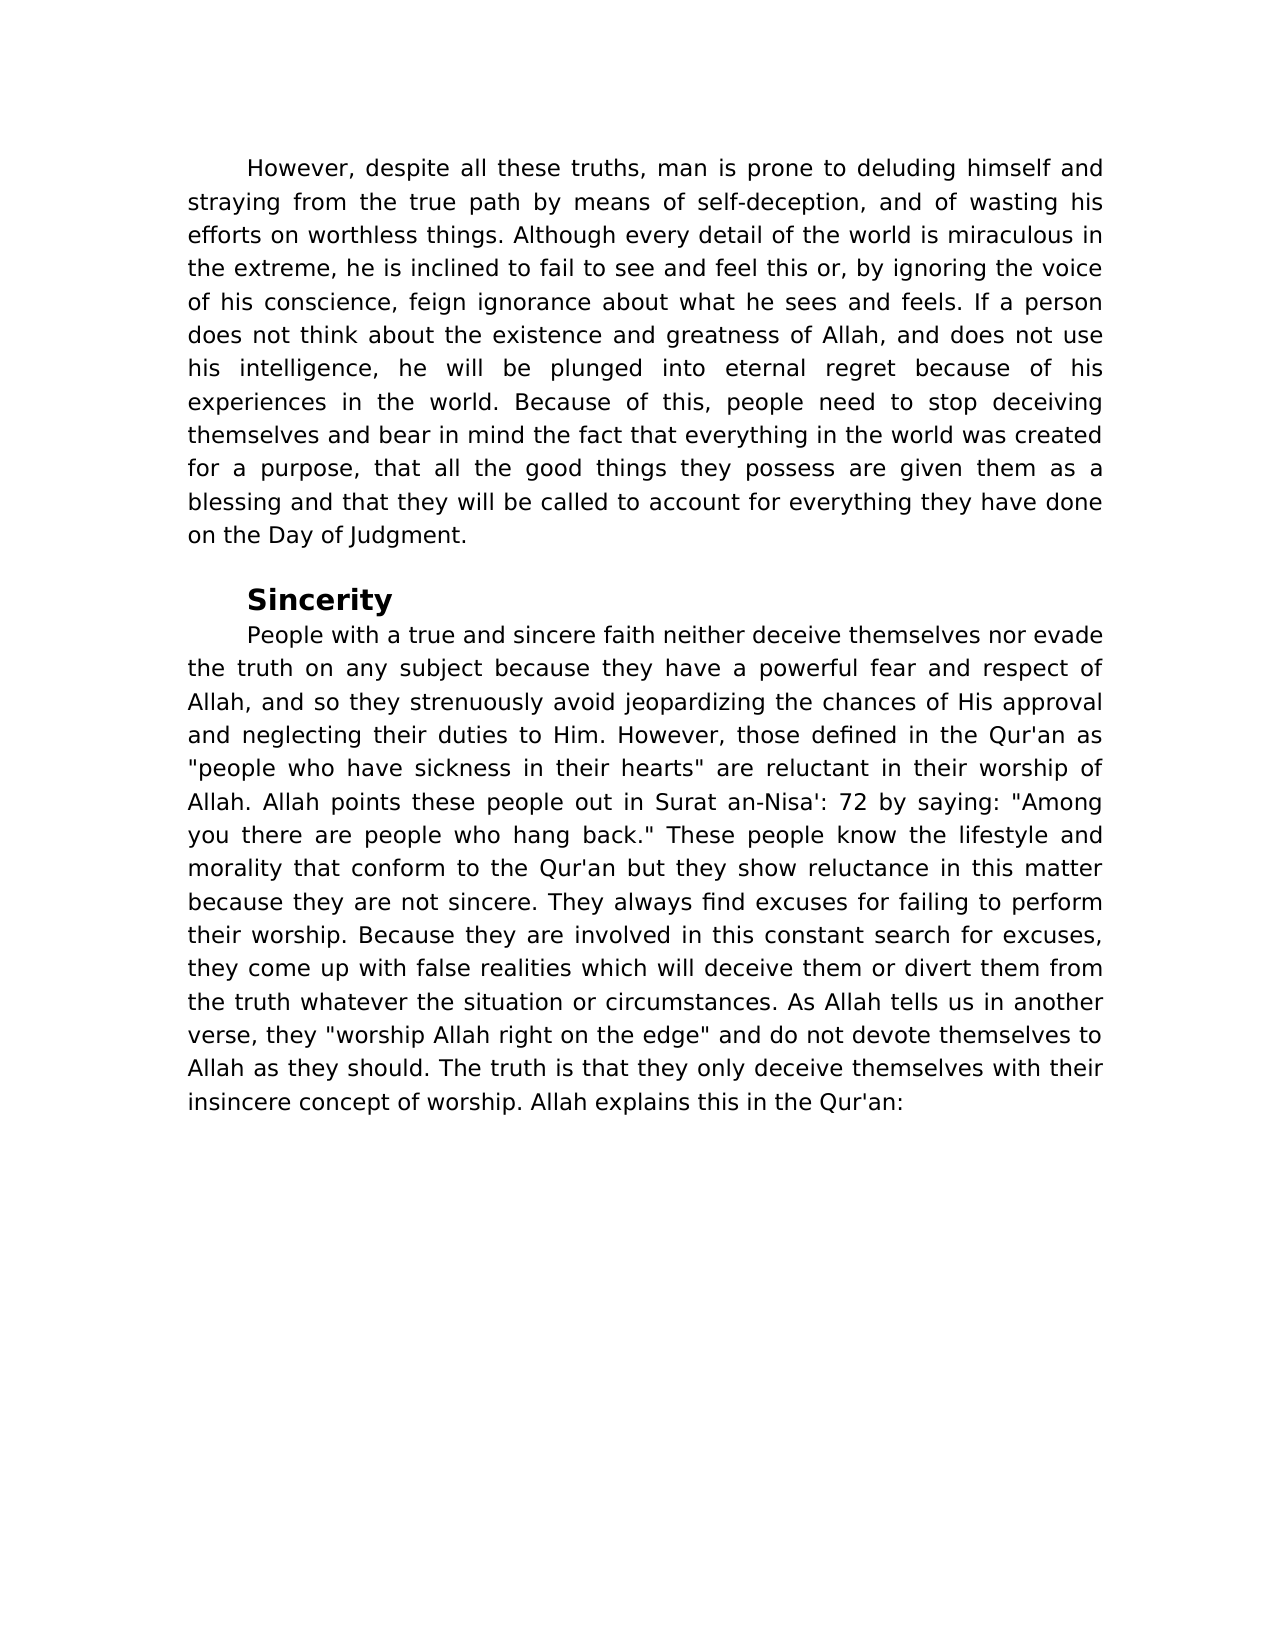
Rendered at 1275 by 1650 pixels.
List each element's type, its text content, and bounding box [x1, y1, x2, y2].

text People with a true and sincere faith neither deceive themselves nor evade the truth on any subject because they have a powerful fear and respect of Allah, and so they strenuously avoid jeopardizing the chances of His approval and neglecting their duties to Him. However, those defined in the Qur'an as "people who have sickness in their hearts" are reluctant in their worship of Allah. Allah points these people out in Surat an-Nisa': 72 by saying: "Among you there are people who hang back." These people know the lifestyle and morality that conform to the Qur'an but they show reluctance in this matter because they are not sincere. They always find excuses for failing to perform their worship. Because they are involved in this constant search for excuses, they come up with false realities which will deceive them or divert them from the truth whatever the situation or circumstances. As Allah tells us in another verse, they "worship Allah right on the edge" and do not devote themselves to Allah as they should. The truth is that they only deceive themselves with their insincere concept of worship. Allah explains this in the Qur'an: [187, 617, 1104, 1117]
text However, despite all these truths, man is prone to deluding himself and straying from the true path by means of self-deception, and of wasting his efforts on worthless things. Although every detail of the world is miraculous in the extreme, he is inclined to fail to see and feel this or, by ignoring the voice of his conscience, feign ignorance about what he sees and feels. If a person does not think about the existence and greatness of Allah, and does not use his intelligence, he will be plunged into eternal regret because of his experiences in the world. Because of this, people need to stop deceiving themselves and bear in mind the fact that everything in the world was created for a purpose, that all the good things they possess are given them as a blessing and that they will be called to account for everything they have done on the Day of Judgment. [187, 150, 1104, 550]
subtitle Sincerity [187, 583, 1104, 617]
